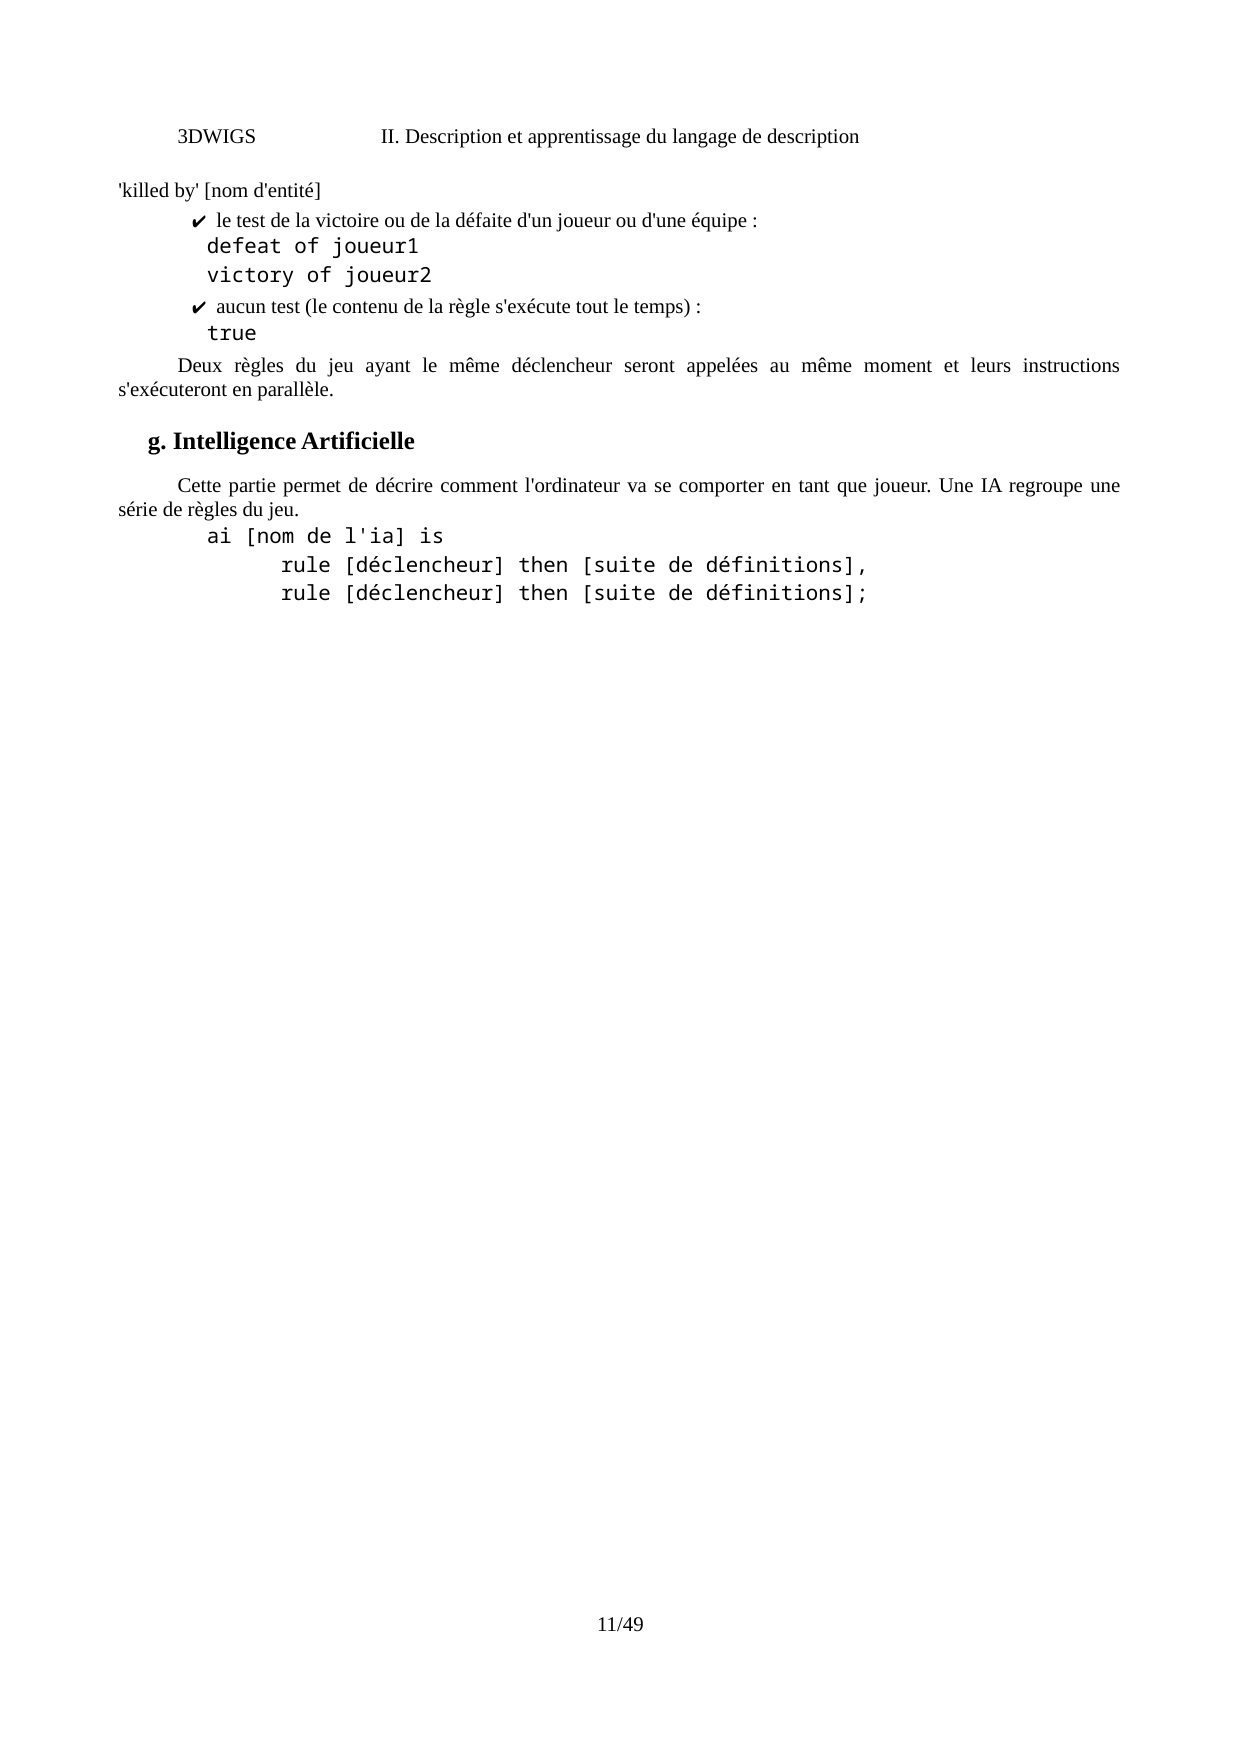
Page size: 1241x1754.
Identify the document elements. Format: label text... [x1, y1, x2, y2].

text rule [déclencheur] then [suite de définitions]; [207, 578, 1122, 607]
text Deux règles du jeu ayant le même déclencheur seront appelées au même moment et leurs instructions s'exécuteront en parallèle. [118, 353, 1122, 401]
subtitle Intelligence Artificielle [118, 426, 1122, 455]
text defeat of joueur1 [207, 232, 1122, 260]
text 'killed by' [nom d'entité] [118, 178, 1122, 202]
text victory of joueur2 [207, 260, 1122, 288]
list le test de la victoire ou de la défaite d'un joueur ou d'une équipe : [192, 208, 1122, 232]
text Cette partie permet de décrire comment l'ordinateur va se comporter en tant que joueur. Une IA regroupe une série de règles du jeu. [118, 473, 1122, 521]
text ai [nom de l'ia] is [207, 521, 1122, 550]
text true [207, 318, 1122, 347]
list aucun test (le contenu de la règle s'exécute tout le temps) : [192, 294, 1122, 318]
text rule [déclencheur] then [suite de définitions], [207, 550, 1122, 578]
